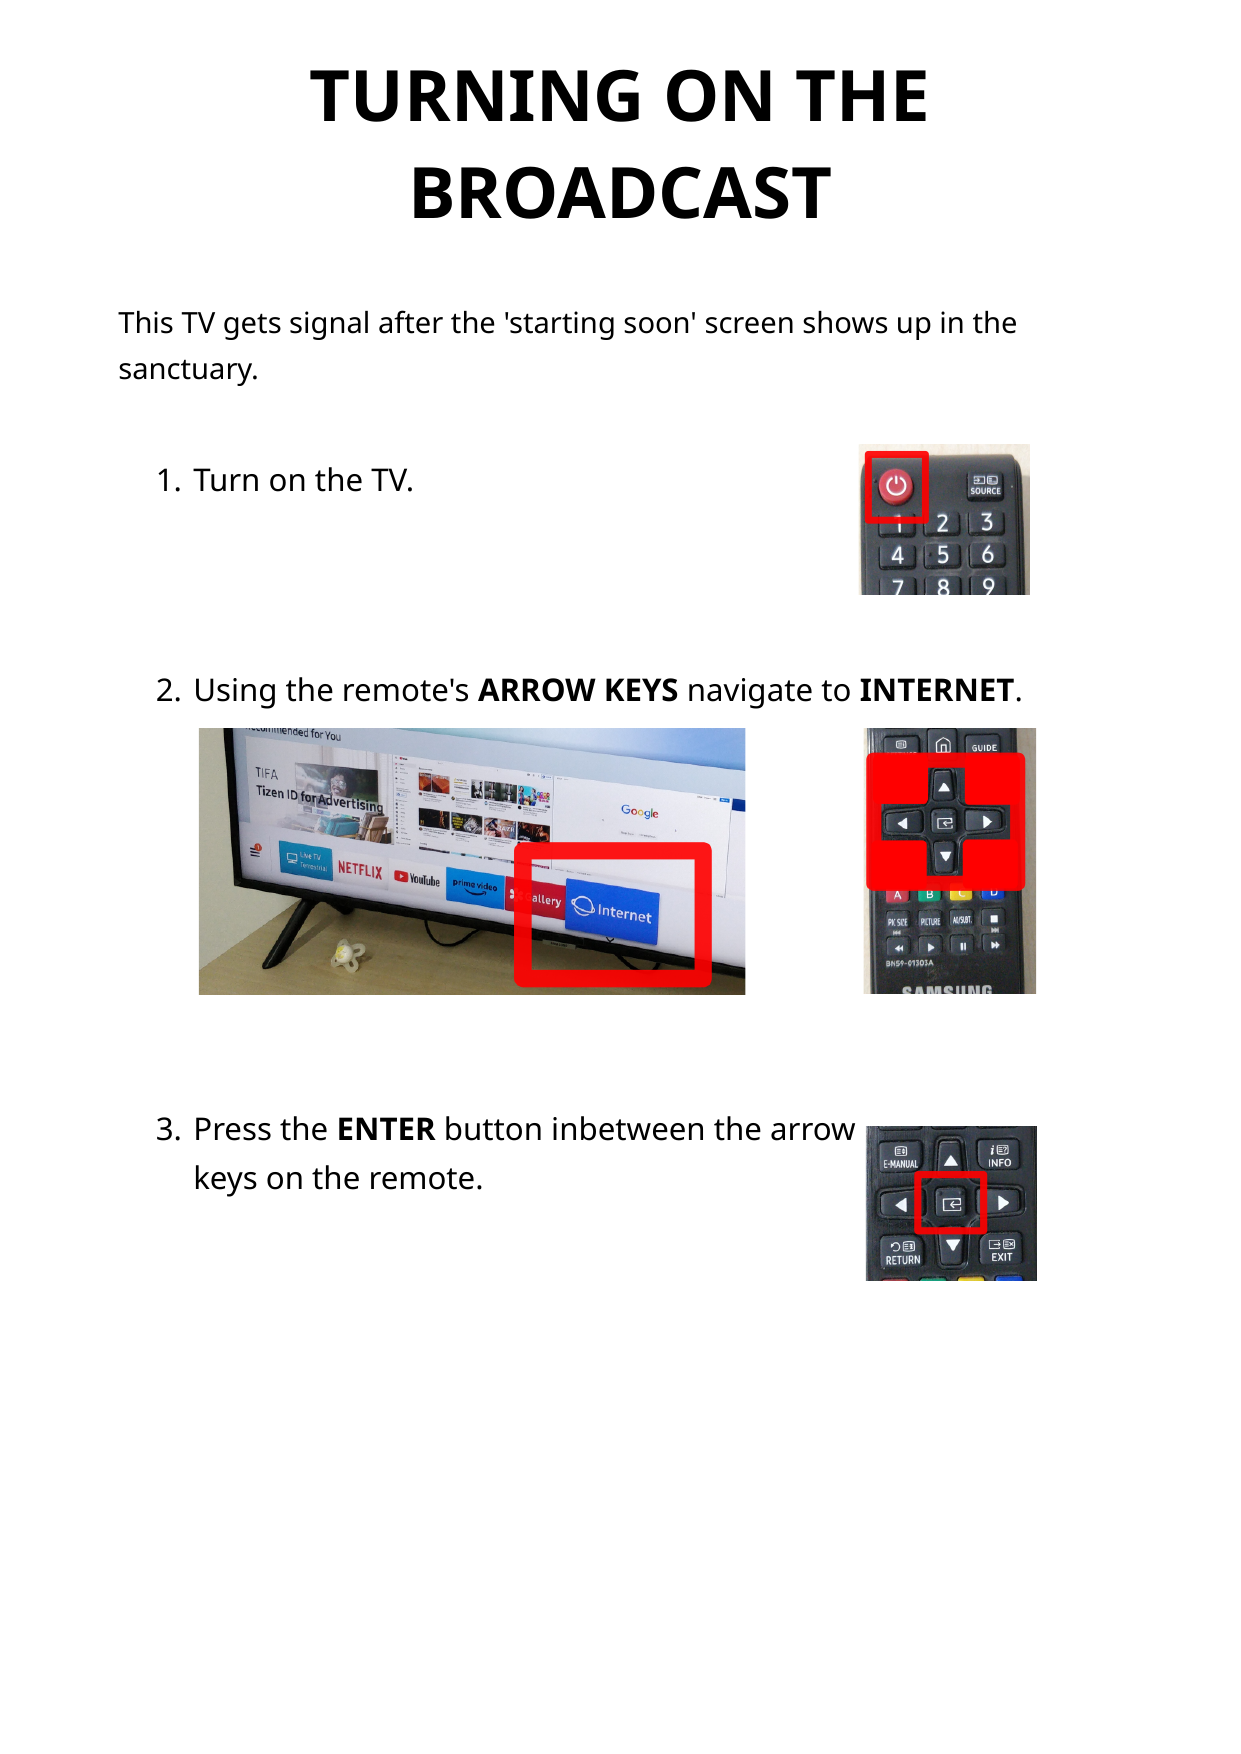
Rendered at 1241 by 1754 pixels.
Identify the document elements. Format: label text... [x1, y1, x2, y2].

picture [863, 728, 1037, 994]
subtitle TURNING ON THE BROADCAST [118, 46, 1122, 290]
picture [858, 444, 1030, 595]
list Turn on the TV. [156, 457, 1122, 647]
list Using the remote's ARROW KEYS navigate to INTERNET. [156, 668, 1122, 1086]
picture [865, 1126, 1037, 1281]
list Press the ENTER button inbetween the arrow keys on the remote. [156, 1107, 1122, 1247]
picture [198, 728, 746, 995]
list This TV gets signal after the 'starting soon' screen shows up in the sanctuary. [118, 302, 1122, 437]
